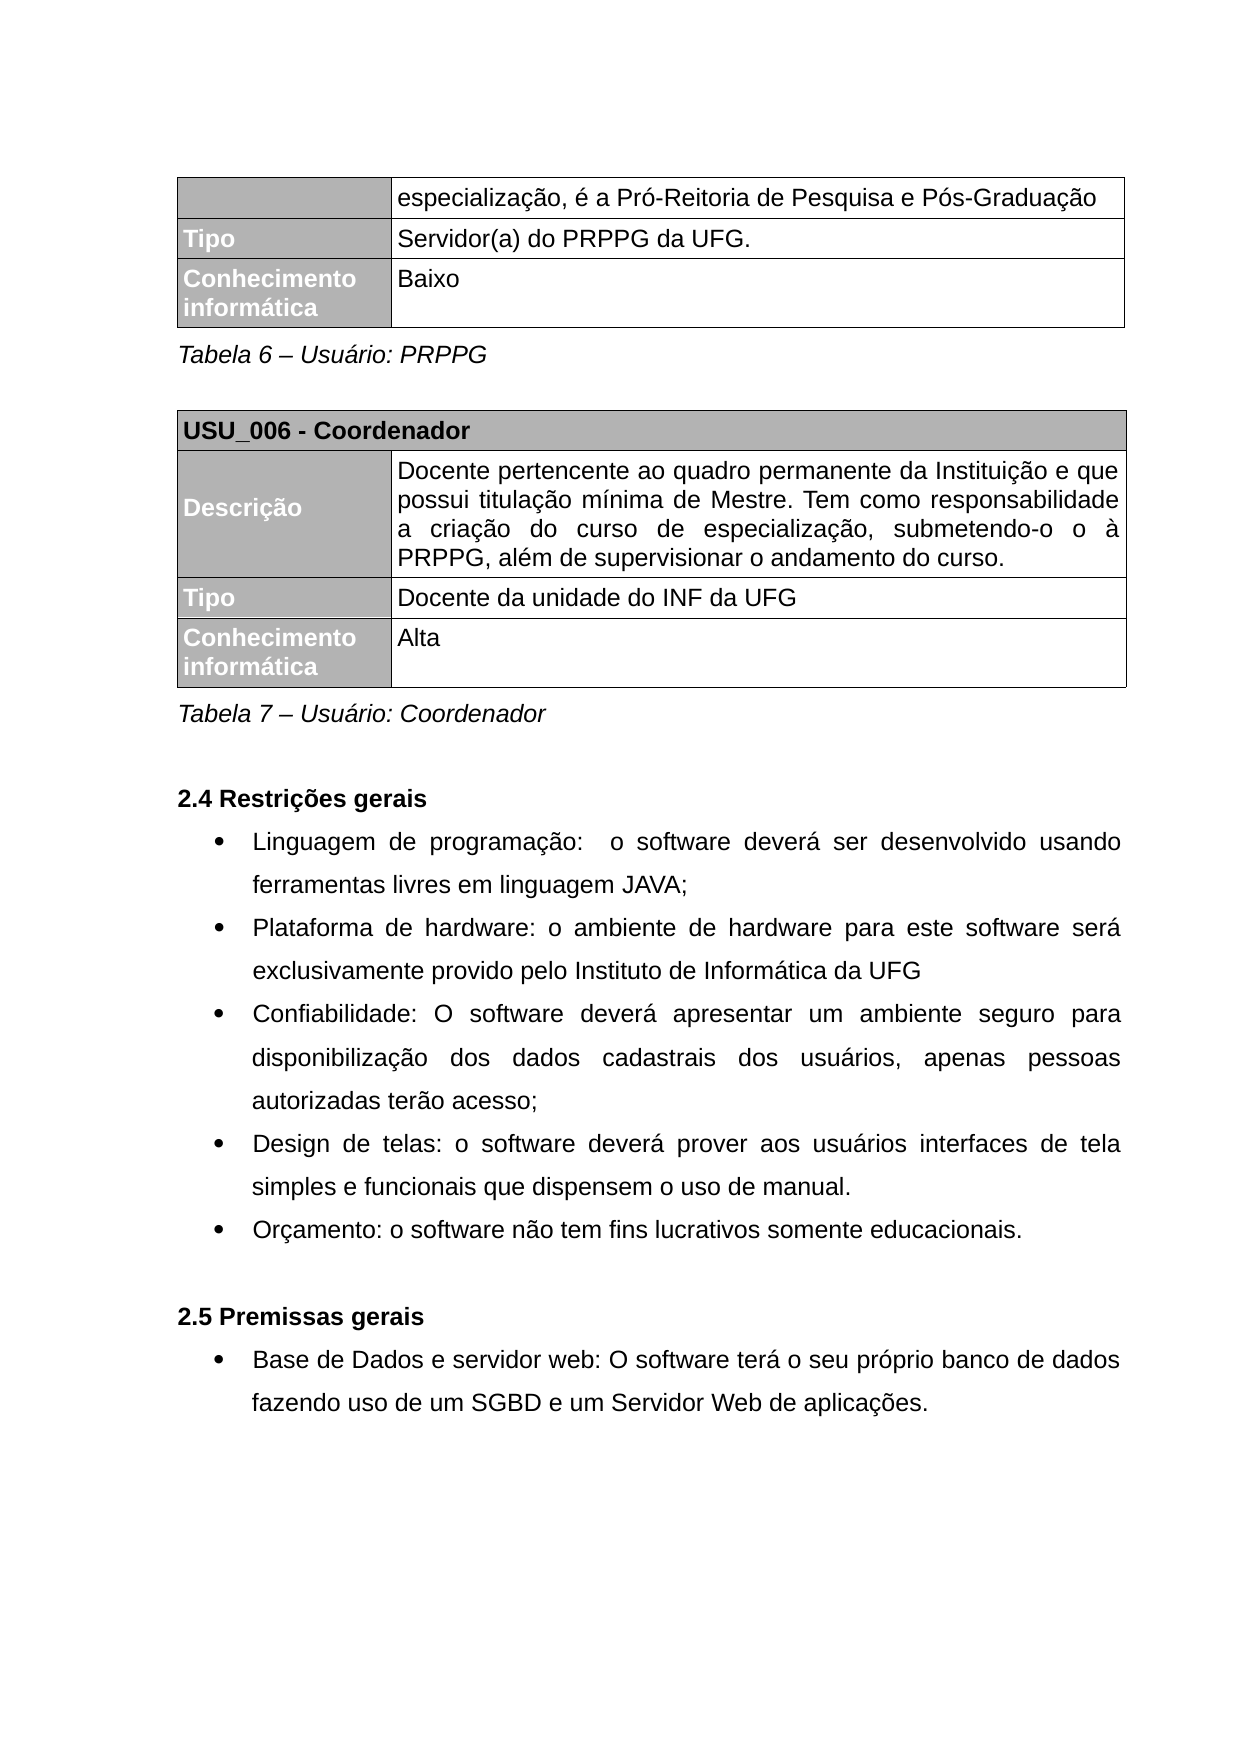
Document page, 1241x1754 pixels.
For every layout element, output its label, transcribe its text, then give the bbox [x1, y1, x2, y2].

table_header USU_006 - Coordenador [178, 411, 1126, 450]
table_cell Docente pertencente ao quadro permanente da Instituição e que possui titulação mínima de Mestre. Tem como responsabilidade a criação do curso de especialização, submetendo-o o à PRPPG, além de supervisionar o andamento do curso. [392, 451, 1126, 577]
table_cell [178, 178, 391, 218]
list Confiabilidade: O software deverá apresentar um ambiente seguro para disponibilização dos dados cadastrais dos usuários, apenas pessoas autorizadas terão acesso; [214, 999, 1122, 1114]
table_cell especialização, é a Pró-Reitoria de Pesquisa e Pós-Graduação [392, 178, 1124, 218]
text 2.5 Premissas gerais [177, 1302, 1122, 1330]
list Base de Dados e servidor web: O software terá o seu próprio banco de dados fazendo uso de um SGBD e um Servidor Web de aplicações. [214, 1345, 1122, 1417]
table_cell Conhecimento informática [178, 259, 391, 327]
list Plataforma de hardware: o ambiente de hardware para este software será exclusivamente provido pelo Instituto de Informática da UFG [215, 913, 1122, 985]
table_cell Tipo [178, 219, 391, 258]
table_cell Docente da unidade do INF da UFG [392, 578, 1126, 617]
table_cell Conhecimento informática [178, 619, 391, 687]
text Tabela 6 – Usuário: PRPPG [177, 340, 1122, 369]
text 2.4 Restrições gerais [177, 784, 1122, 812]
table_cell Baixo [392, 259, 1124, 327]
text Tabela 7 – Usuário: Coordenador [177, 699, 1122, 728]
list Linguagem de programação: o software deverá ser desenvolvido usando ferramentas livres em linguagem JAVA; [215, 827, 1122, 899]
table_cell Alta [392, 619, 1126, 687]
list Orçamento: o software não tem fins lucrativos somente educacionais. [214, 1215, 1122, 1244]
table_cell Descrição [178, 451, 391, 577]
table_cell Servidor(a) do PRPPG da UFG. [392, 219, 1124, 258]
table_cell Tipo [178, 578, 391, 617]
list Design de telas: o software deverá prover aos usuários interfaces de tela simples e funcionais que dispensem o uso de manual. [214, 1129, 1122, 1201]
